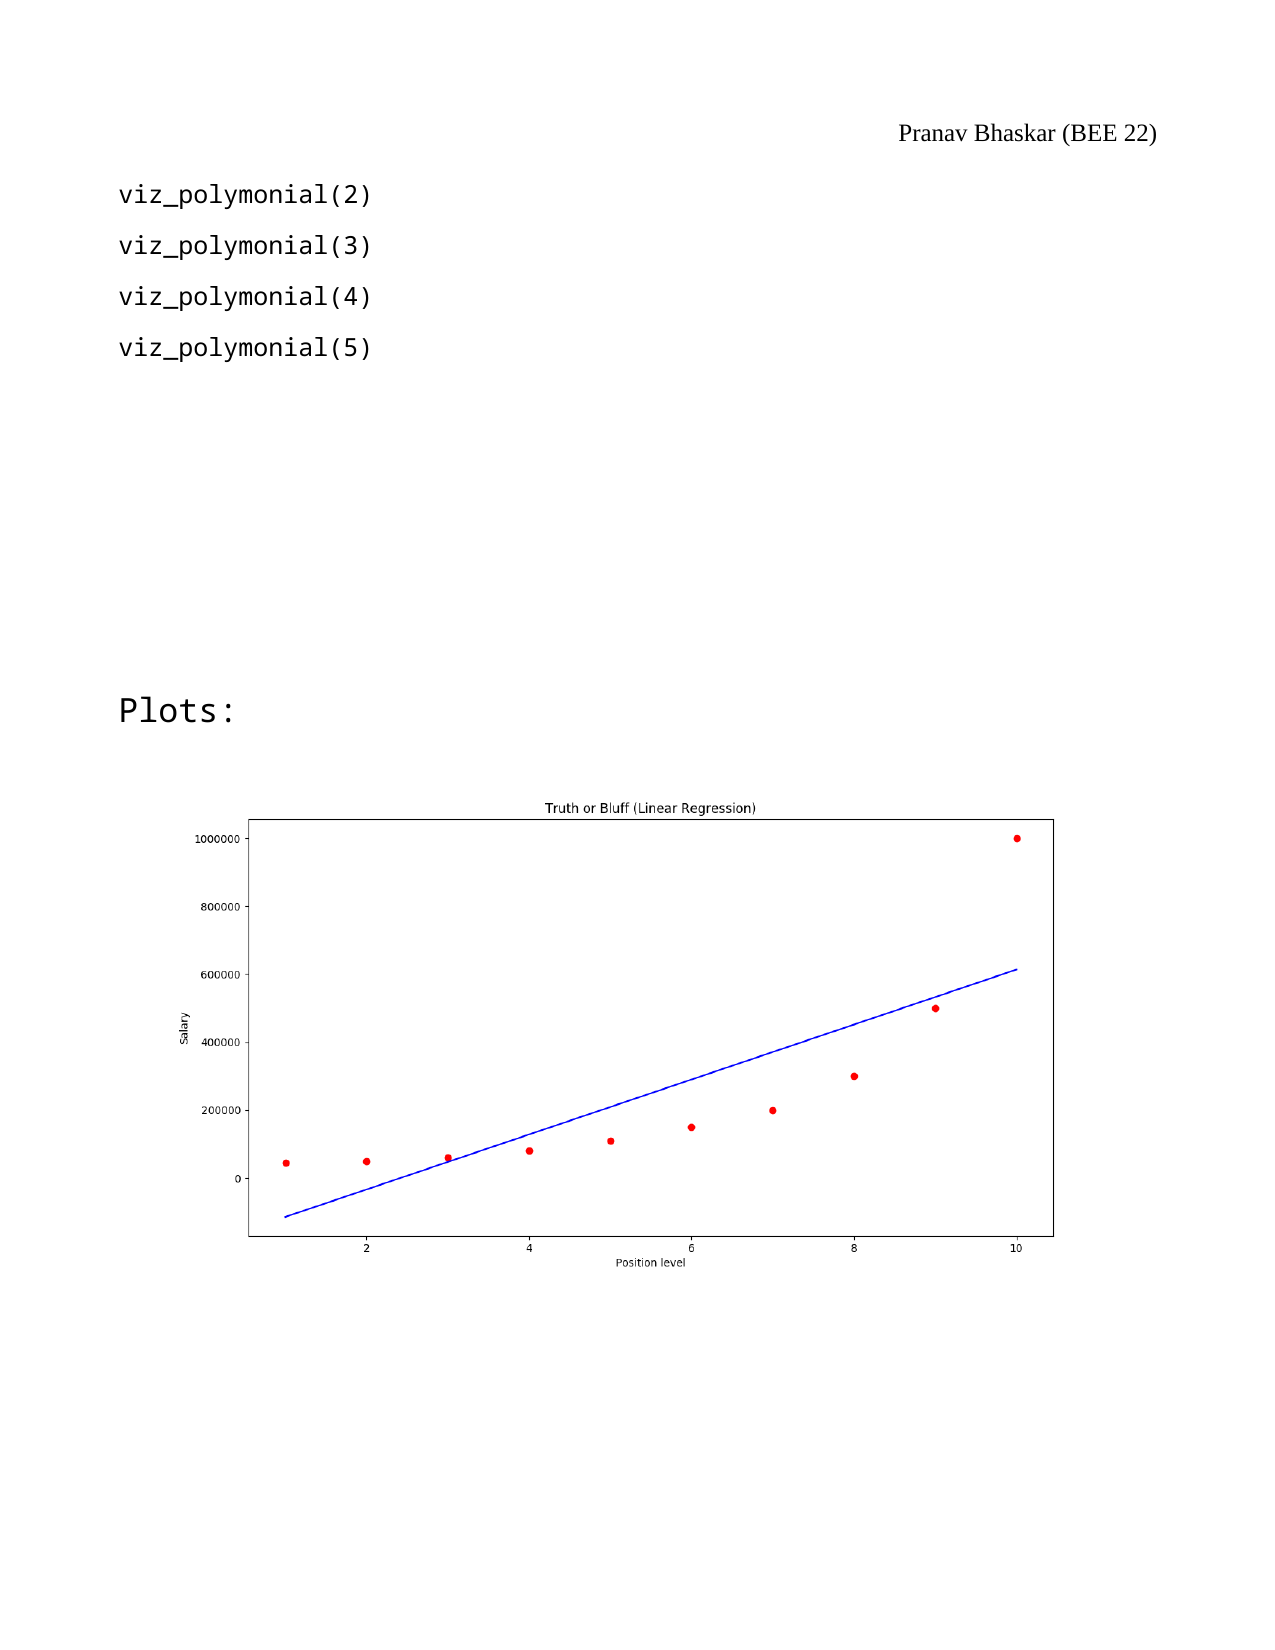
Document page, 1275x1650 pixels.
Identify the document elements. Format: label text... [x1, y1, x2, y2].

text viz_polymonial(4) [118, 278, 1157, 312]
text viz_polymonial(3) [118, 227, 1157, 261]
text Plots: [118, 687, 1157, 732]
text viz_polymonial(2) [118, 176, 1157, 210]
picture [118, 755, 1157, 1295]
text viz_polymonial(5) [118, 329, 1157, 363]
